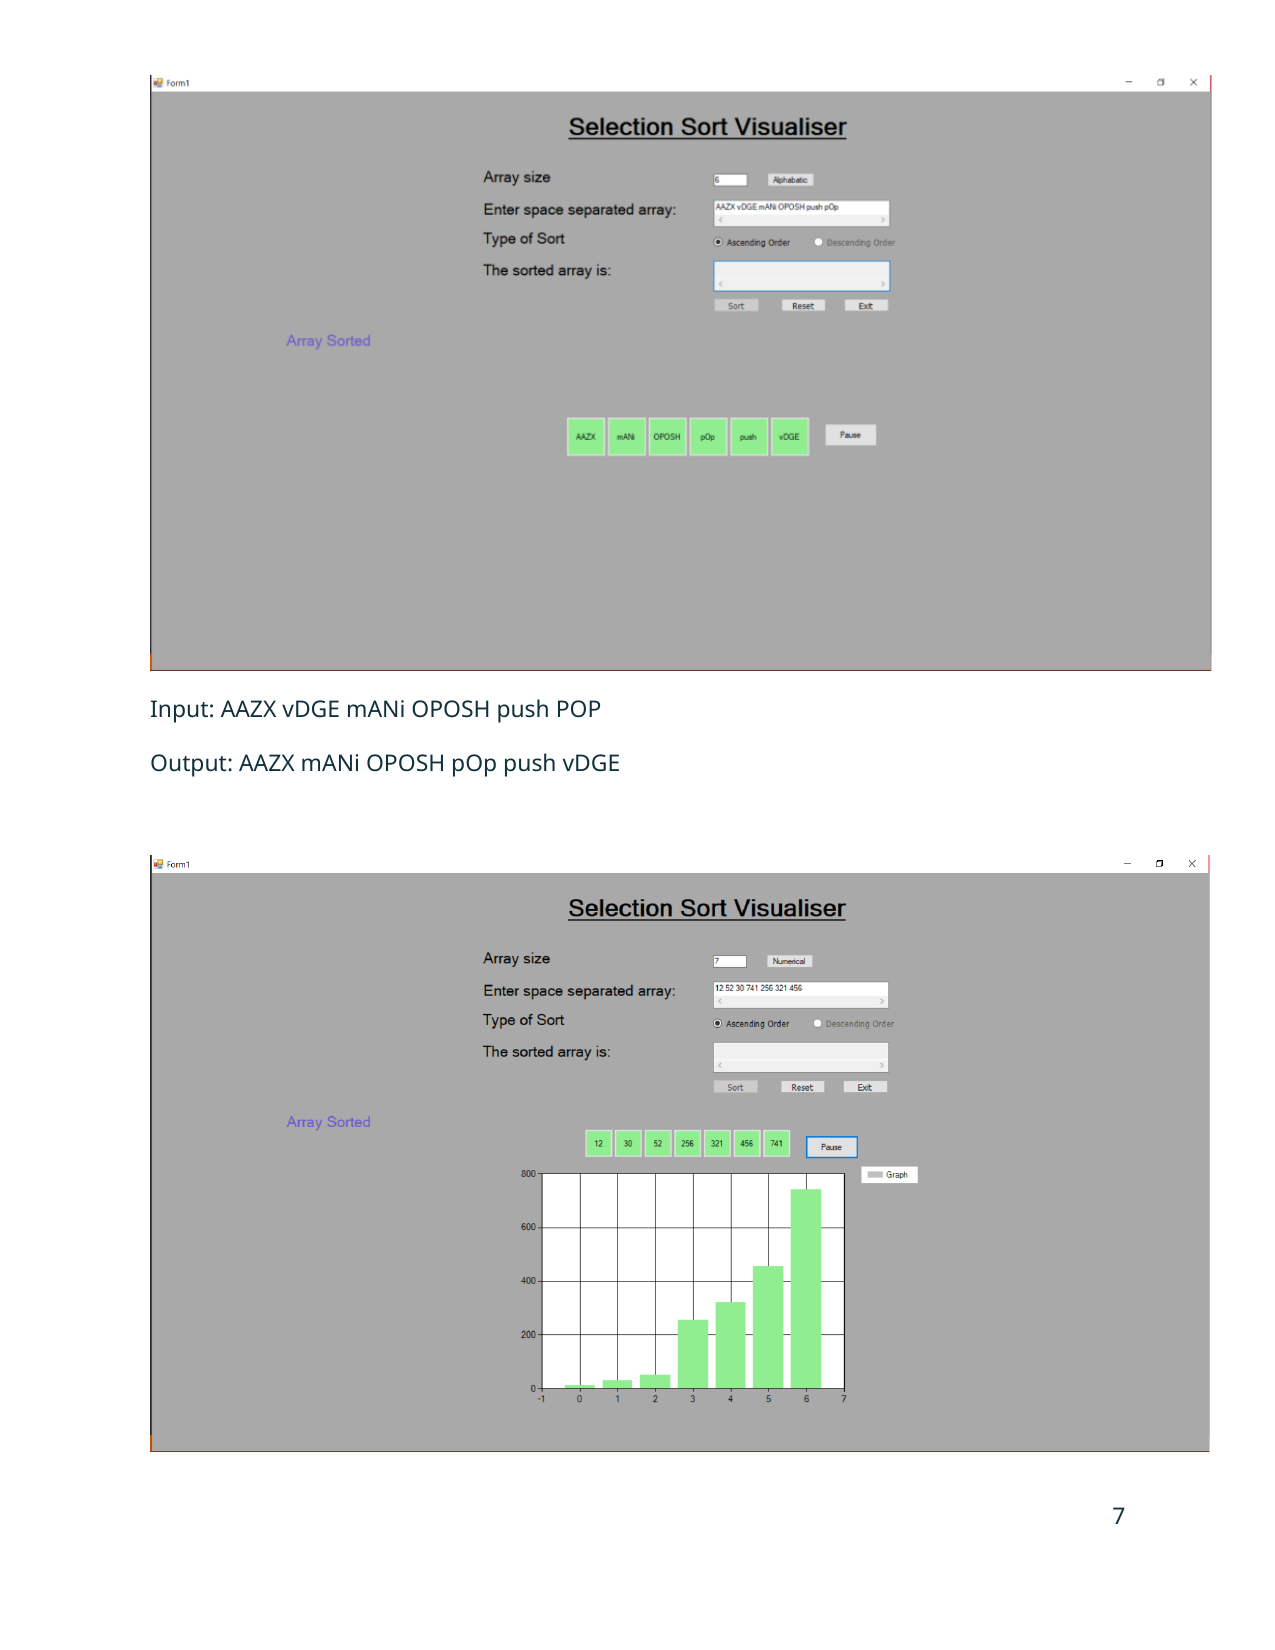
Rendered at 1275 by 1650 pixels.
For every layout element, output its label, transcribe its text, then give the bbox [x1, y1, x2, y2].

text Input: AAZX vDGE mANi OPOSH push POP [150, 693, 1125, 724]
text Output: AAZX mANi OPOSH pOp push vDGE [150, 747, 1125, 779]
